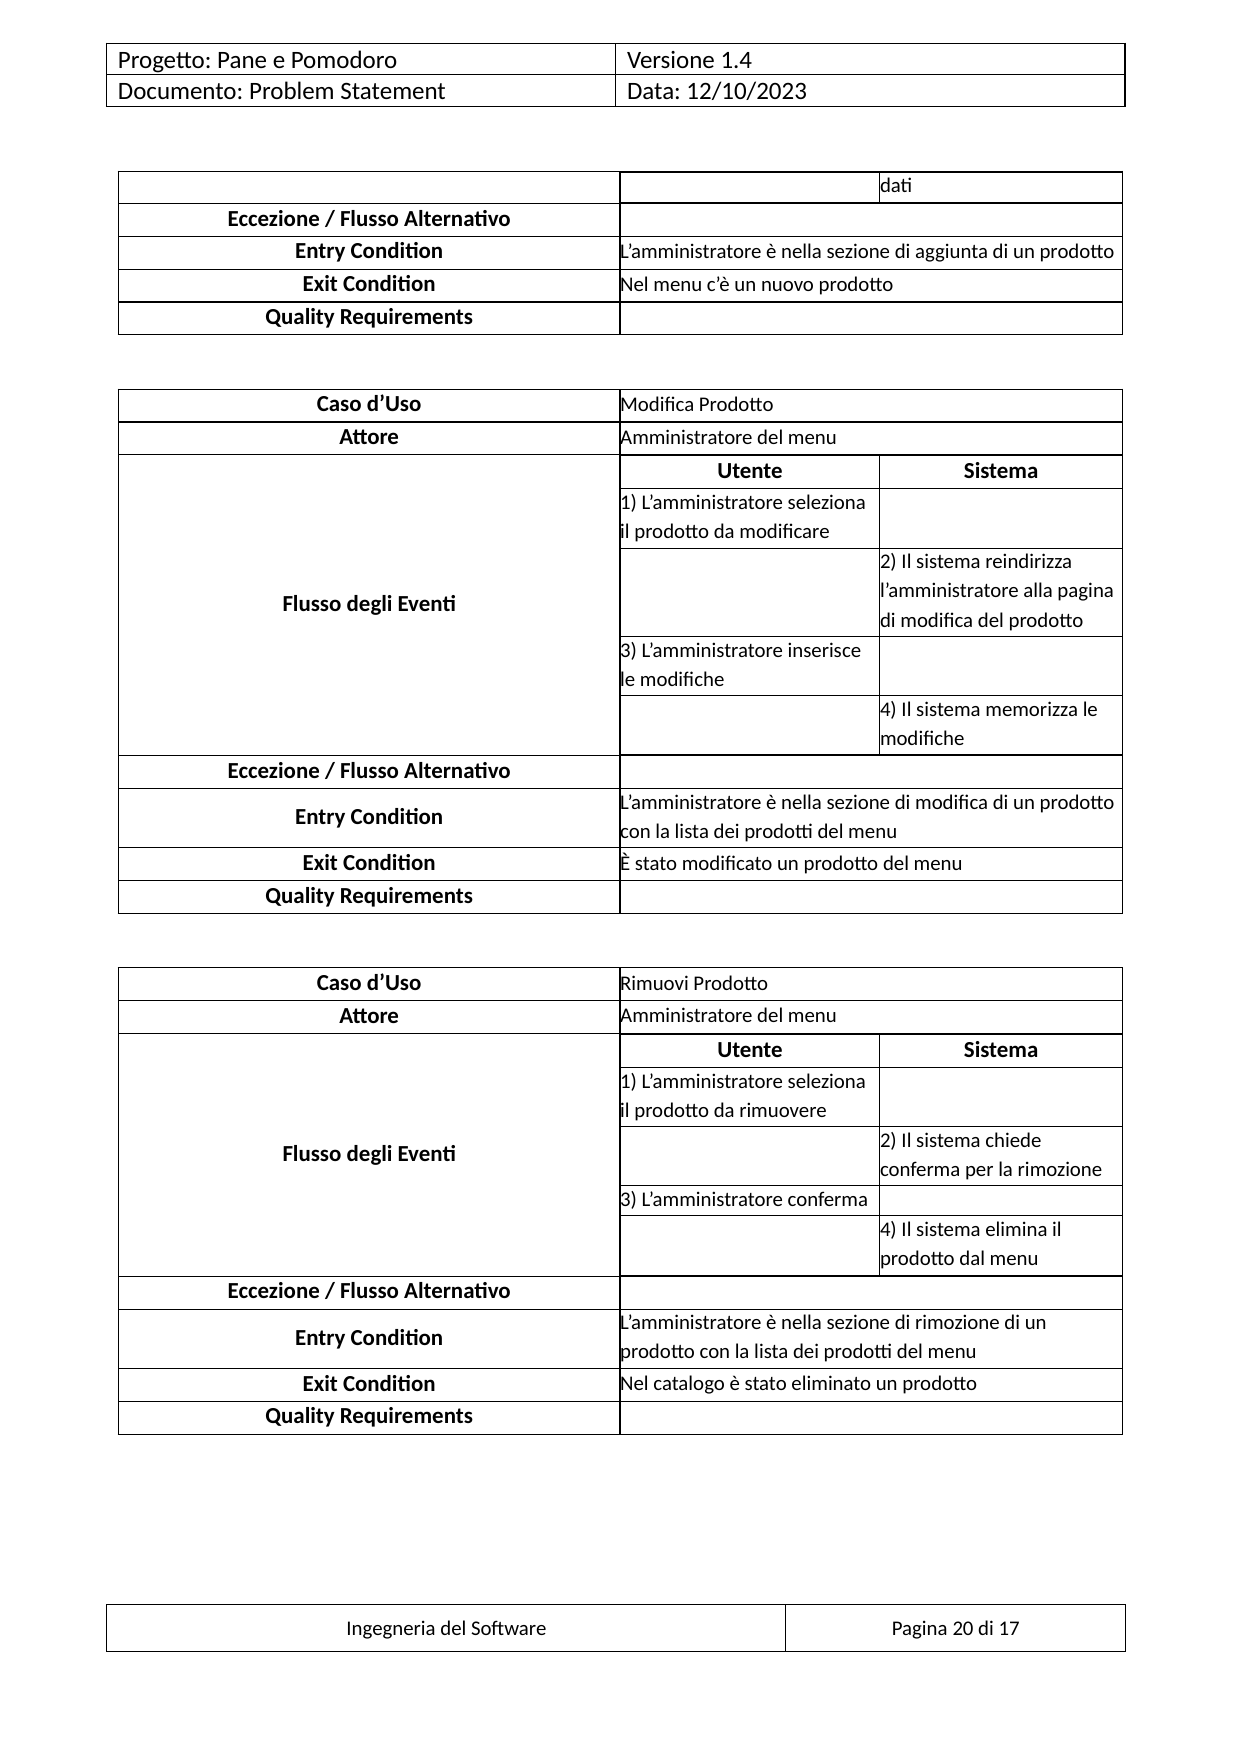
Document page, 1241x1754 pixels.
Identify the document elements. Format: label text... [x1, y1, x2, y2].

table_cell Quality Requirements [119, 1402, 619, 1433]
table_cell 3) L’amministratore conferma [621, 1186, 879, 1215]
table_cell È stato modificato un prodotto del menu [621, 848, 1122, 880]
table_cell [621, 1277, 1122, 1308]
table_cell [621, 696, 879, 754]
table_cell L’amministratore è nella sezione di modifica di un prodotto con la lista dei prodotti del menu [621, 789, 1122, 847]
table_cell [880, 1186, 1122, 1215]
table_cell Exit Condition [119, 270, 619, 301]
table_header Sistema [880, 456, 1122, 488]
table_header Caso d’Uso [119, 968, 619, 1000]
table_cell Entry Condition [119, 789, 619, 847]
table_header Utente [621, 1035, 879, 1067]
table_cell Quality Requirements [119, 303, 619, 334]
table_cell 4) Il sistema memorizza le modifiche [880, 696, 1122, 754]
table_cell Flusso degli Eventi [119, 455, 619, 755]
table_header Rimuovi Prodotto [621, 968, 1122, 1000]
table_header Modifica Prodotto [621, 390, 1122, 421]
table_cell [621, 1216, 879, 1274]
table_header Utente [621, 456, 879, 488]
table_cell [621, 881, 1122, 913]
table_header Sistema [880, 1035, 1122, 1067]
table_cell Entry Condition [119, 1310, 619, 1368]
table_cell 1) L’amministratore seleziona il prodotto da modificare [621, 489, 879, 547]
table_cell Exit Condition [119, 848, 619, 880]
table_cell 1) L’amministratore seleziona il prodotto da rimuovere [621, 1068, 879, 1126]
table_cell [621, 204, 1122, 236]
table_cell Attore [119, 1001, 619, 1033]
table_cell [621, 756, 1122, 788]
table_cell [621, 549, 879, 636]
table_cell dati [880, 173, 1122, 202]
table_cell Eccezione / Flusso Alternativo [119, 1277, 619, 1308]
table_cell L’amministratore è nella sezione di aggiunta di un prodotto [621, 237, 1122, 268]
table_cell [880, 637, 1122, 695]
table_cell Flusso degli Eventi [119, 1034, 619, 1276]
table_cell 2) Il sistema chiede conferma per la rimozione [880, 1127, 1122, 1185]
table_cell 2) Il sistema reindirizza l’amministratore alla pagina di modifica del prodotto [880, 549, 1122, 636]
table_cell [621, 173, 879, 202]
table_cell Amministratore del menu [621, 1001, 1122, 1033]
table_cell Eccezione / Flusso Alternativo [119, 756, 619, 788]
table_cell Entry Condition [119, 237, 619, 268]
table_cell 3) L’amministratore inserisce le modifiche [621, 637, 879, 695]
table_cell 4) Il sistema elimina il prodotto dal menu [880, 1216, 1122, 1274]
table_cell L’amministratore è nella sezione di rimozione di un prodotto con la lista dei prodotti del menu [621, 1310, 1122, 1368]
table_header Caso d’Uso [119, 390, 619, 421]
table_cell [621, 1402, 1122, 1433]
table_cell [621, 303, 1122, 334]
table_cell Exit Condition [119, 1369, 619, 1401]
table_cell Eccezione / Flusso Alternativo [119, 204, 619, 236]
table_cell [880, 1068, 1122, 1126]
table_cell [621, 1127, 879, 1185]
table_cell [119, 172, 619, 203]
table_cell [880, 489, 1122, 547]
table_cell Nel menu c’è un nuovo prodotto [621, 270, 1122, 301]
table_cell Nel catalogo è stato eliminato un prodotto [621, 1369, 1122, 1401]
table_cell Quality Requirements [119, 881, 619, 913]
table_cell Attore [119, 423, 619, 454]
table_cell Amministratore del menu [621, 423, 1122, 454]
